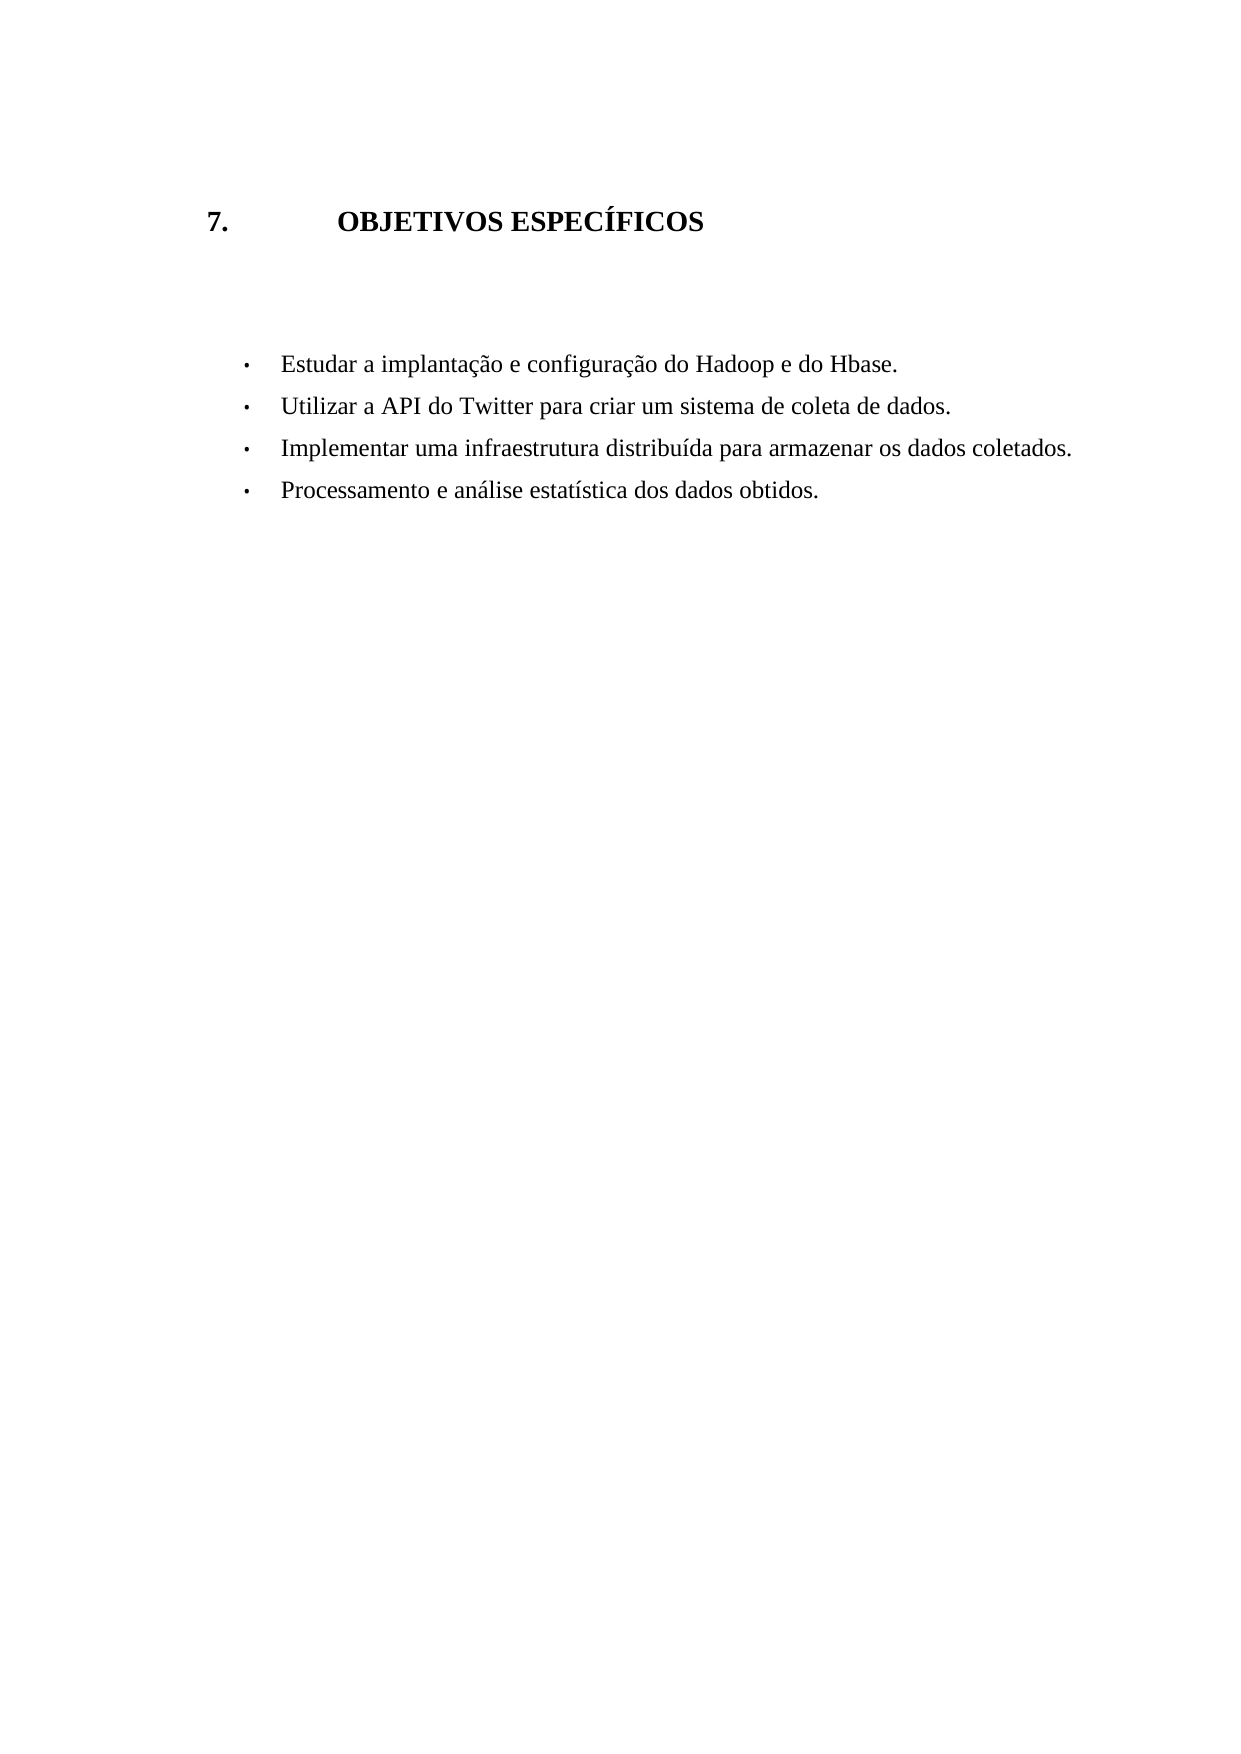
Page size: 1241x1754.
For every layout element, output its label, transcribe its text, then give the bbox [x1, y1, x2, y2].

list Processamento e análise estatística dos dados obtidos. [243, 476, 1122, 504]
list Estudar a implantação e configuração do Hadoop e do Hbase. [243, 350, 1122, 378]
list Utilizar a API do Twitter para criar um sistema de coleta de dados. [243, 392, 1122, 420]
subtitle OBJETIVOS ESPECÍFICOS [207, 205, 1122, 238]
list Implementar uma infraestrutura distribuída para armazenar os dados coletados. [243, 434, 1122, 462]
